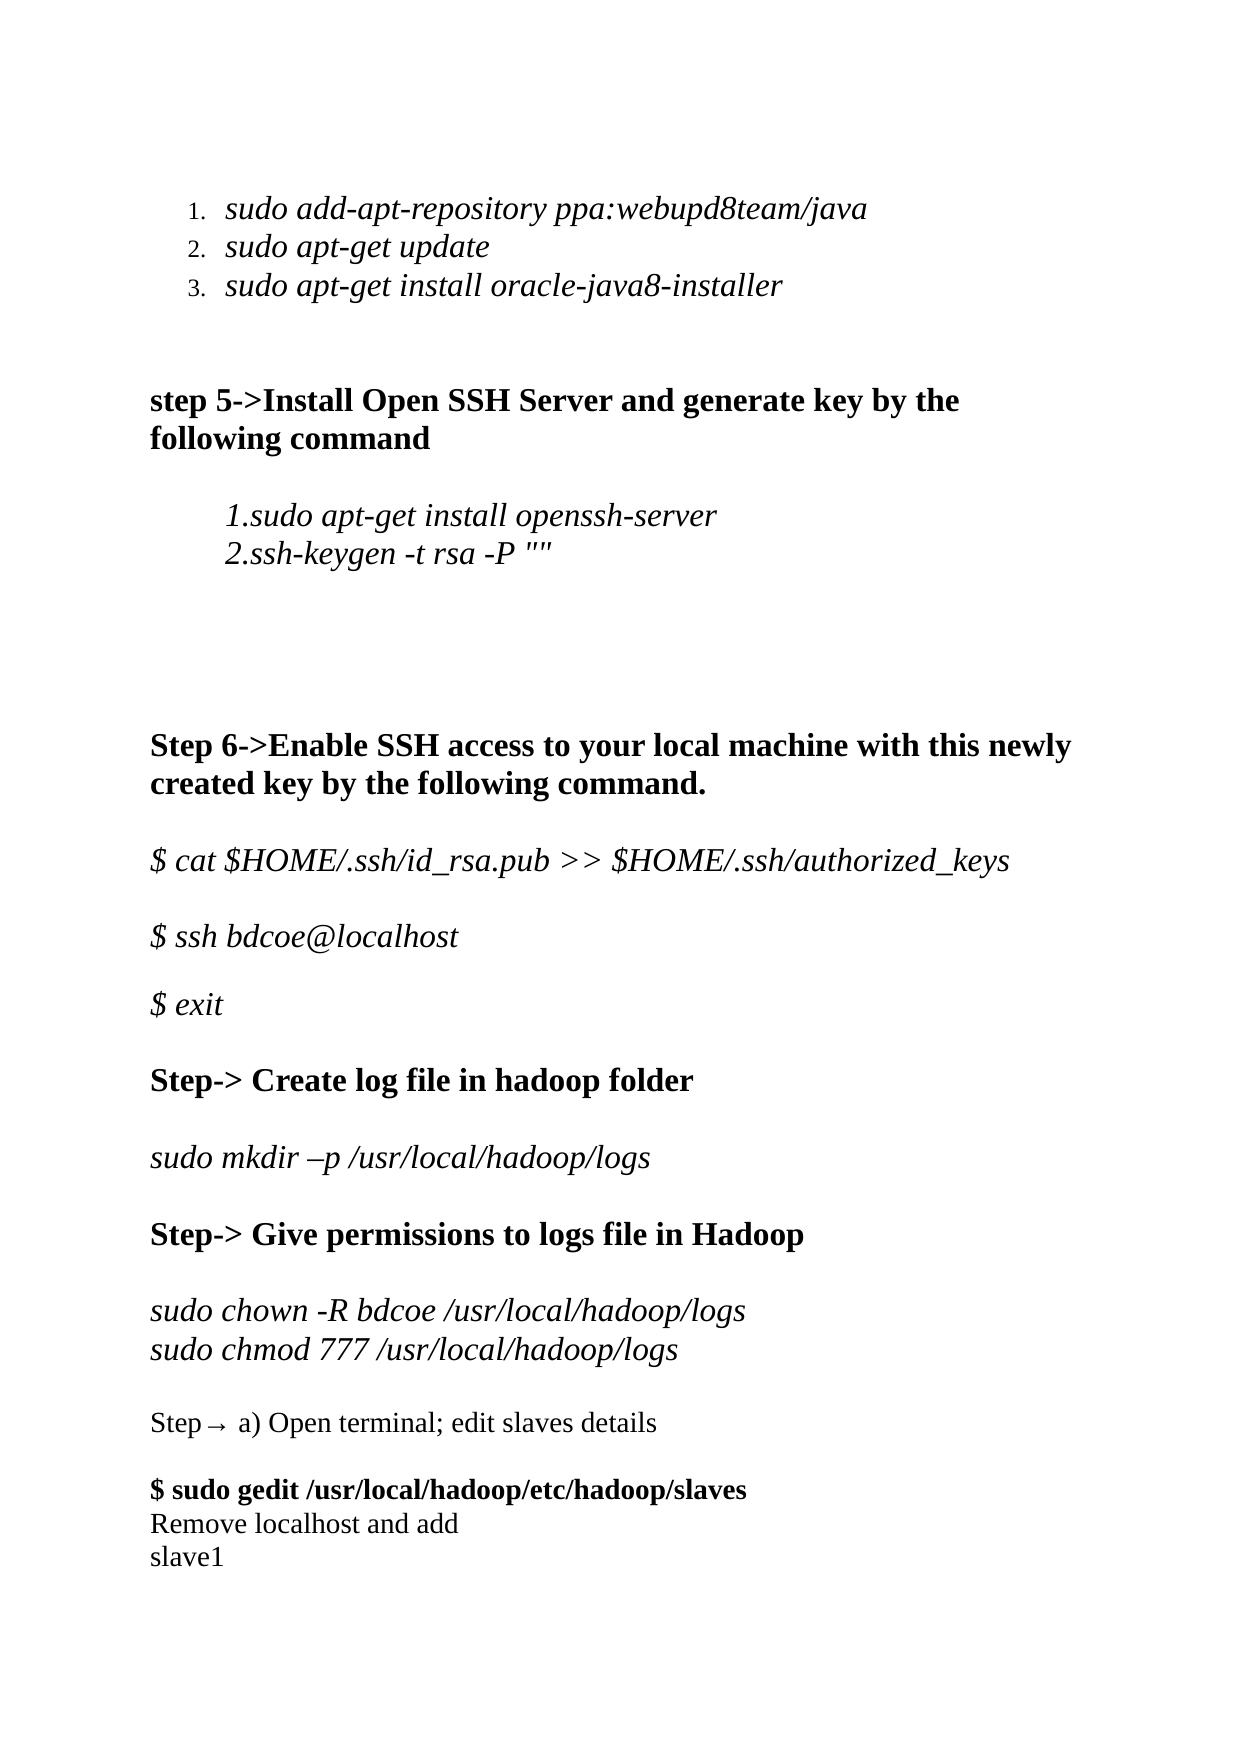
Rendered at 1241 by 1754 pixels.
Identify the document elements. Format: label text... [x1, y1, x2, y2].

text sudo mkdir –p /usr/local/hadoop/logs [150, 1137, 1090, 1175]
list sudo add-apt-repository ppa:webupd8team/java [187, 188, 1090, 227]
list sudo apt-get install oracle-java8-installer [187, 265, 1090, 303]
text sudo chmod 777 /usr/local/hadoop/logs [150, 1329, 1090, 1367]
text Step 6->Enable SSH access to your local machine with this newly created key by the following command. [150, 725, 1090, 802]
text $ cat $HOME/.ssh/id_rsa.pub >> $HOME/.ssh/authorized_keys [150, 840, 1090, 878]
text $ ssh bdcoe@localhost [150, 917, 1090, 955]
text sudo chown -R bdcoe /usr/local/hadoop/logs [150, 1290, 1090, 1329]
text step 5->Install Open SSH Server and generate key by the following command [150, 380, 1090, 457]
text 2.ssh-keygen -t rsa -P "" [150, 533, 1090, 572]
text Step-> Create log file in hadoop folder [150, 1060, 1090, 1099]
text Step→ a) Open terminal; edit slaves details $ sudo gedit /usr/local/hadoop/etc/hadoop/slaves Remove localhost and add slave1 [150, 1405, 1090, 1573]
text 1.sudo apt-get install openssh-server [225, 495, 1090, 533]
list sudo apt-get update [187, 227, 1090, 265]
text $ exit [150, 984, 1090, 1022]
text Step-> Give permissions to logs file in Hadoop [150, 1214, 1090, 1252]
